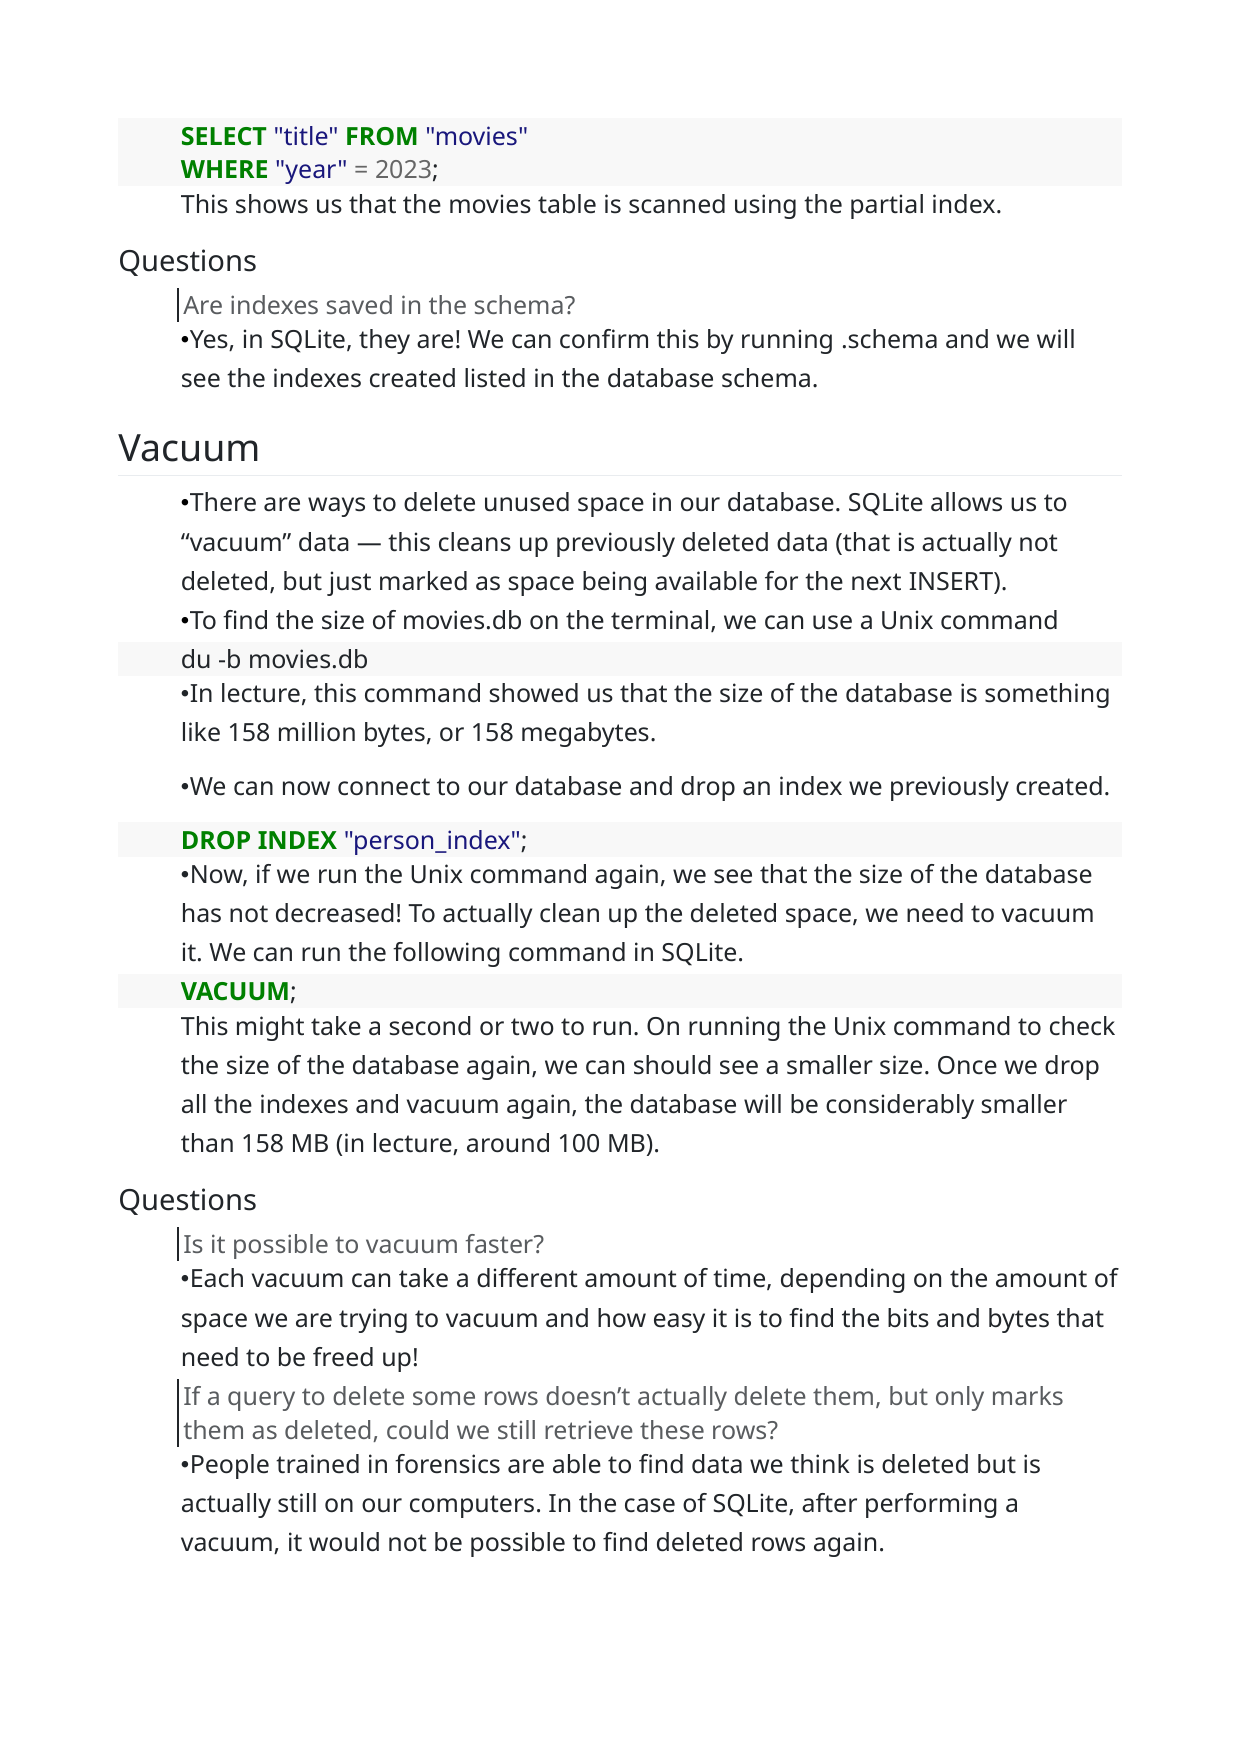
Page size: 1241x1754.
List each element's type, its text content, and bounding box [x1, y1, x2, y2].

list People trained in forensics are able to find data we think is deleted but is actually still on our computers. In the case of SQLite, after performing a vacuum, it would not be possible to find deleted rows again. [118, 1447, 1122, 1559]
list SELECT "title" FROM "movies" [118, 118, 1122, 152]
list Each vacuum can take a different amount of time, depending on the amount of space we are trying to vacuum and how easy it is to find the bits and bytes that need to be freed up! [118, 1261, 1122, 1373]
subtitle Questions [118, 1179, 1122, 1219]
list WHERE "year" = 2023; [118, 152, 1122, 186]
subtitle Questions [118, 240, 1122, 280]
list Now, if we run the Unix command again, we see that the size of the database has not decreased! To actually clean up the deleted space, we need to vacuum it. We can run the following command in SQLite. [118, 857, 1122, 969]
list Yes, in SQLite, they are! We can confirm this by running .schema and we will see the indexes created listed in the database schema. [118, 322, 1122, 395]
text If a query to delete some rows doesn’t actually delete them, but only marks them as deleted, could we still retrieve these rows? [177, 1378, 1063, 1447]
text Are indexes saved in the schema? [179, 288, 1063, 322]
list du -b movies.db [118, 642, 1122, 676]
list To find the size of movies.db on the terminal, we can use a Unix command [118, 603, 1122, 637]
list This shows us that the movies table is scanned using the partial index. [118, 186, 1122, 220]
list There are ways to delete unused space in our database. SQLite allows us to “vacuum” data — this cleans up previously deleted data (that is actually not deleted, but just marked as space being available for the next INSERT). [118, 485, 1122, 597]
list This might take a second or two to run. On running the Unix command to check the size of the database again, we can should see a smaller size. Once we drop all the indexes and vacuum again, the database will be considerably smaller than 158 MB (in lecture, around 100 MB). [118, 1008, 1122, 1160]
subtitle Vacuum [118, 421, 1122, 475]
list DROP INDEX "person_index"; [118, 822, 1122, 857]
list In lecture, this command showed us that the size of the database is something like 158 million bytes, or 158 megabytes. [118, 676, 1122, 749]
text Is it possible to vacuum faster? [179, 1227, 1063, 1261]
list VACUUM; [118, 974, 1122, 1008]
list We can now connect to our database and drop an index we previously created. [118, 769, 1122, 803]
